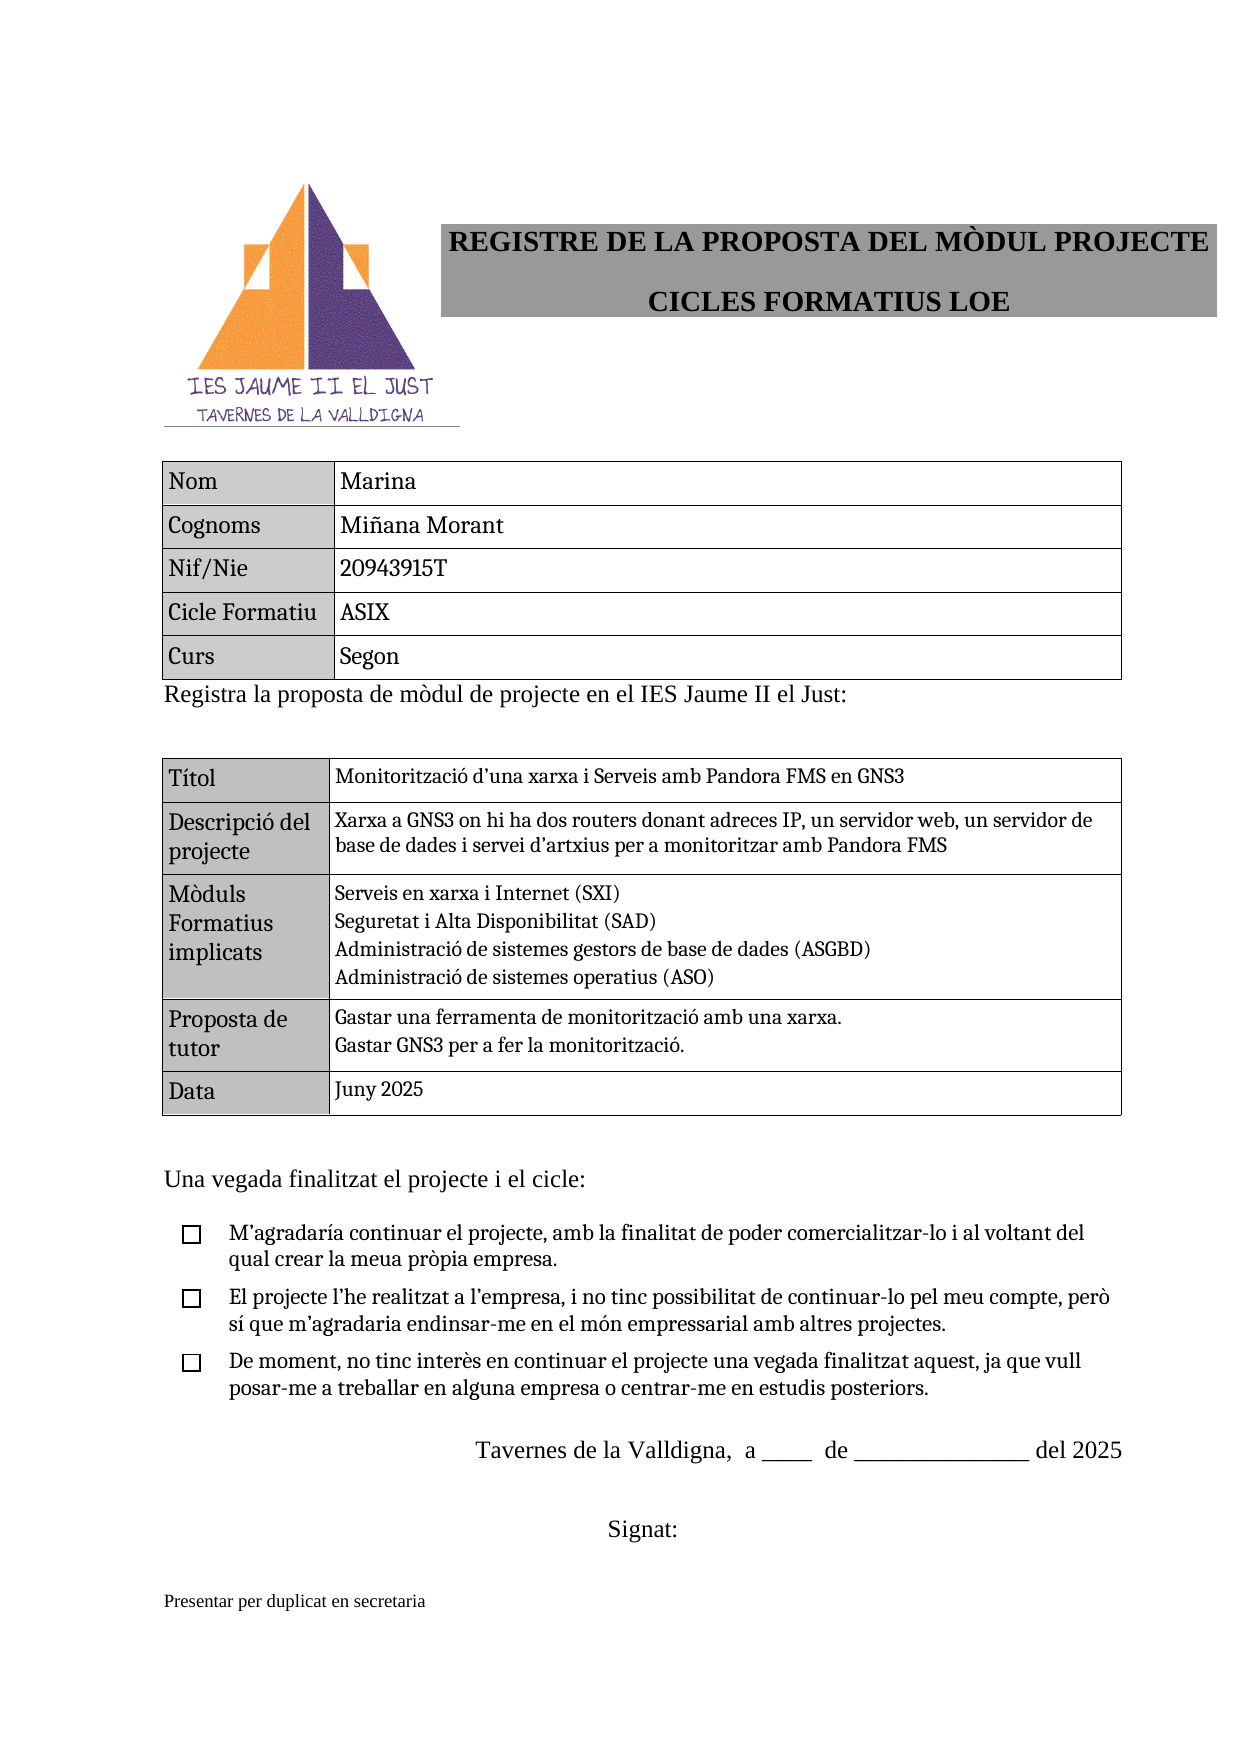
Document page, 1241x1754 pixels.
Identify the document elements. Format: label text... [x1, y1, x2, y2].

table_header Marina [335, 462, 1121, 504]
picture [163, 172, 461, 427]
table_cell Miñana Morant [335, 506, 1121, 548]
table_cell Mòduls Formatius implicats [163, 875, 329, 998]
text REGISTRE DE LA PROPOSTA DEL MÒDUL PROJECTE [441, 224, 1217, 258]
table_cell Nif/Nie [163, 549, 334, 592]
text Signat: [163, 1514, 1122, 1542]
table_cell [164, 1343, 223, 1407]
table_header M’agradaría continuar el projecte, amb la finalitat de poder comercialitzar-lo i al voltant del qual crear la meua pròpia empresa. [223, 1214, 1122, 1278]
table_cell Proposta de tutor [163, 1000, 329, 1071]
table_header Nom [163, 462, 334, 504]
table_cell ASIX [335, 593, 1121, 635]
table_cell De moment, no tinc interès en continuar el projecte una vegada finalitzat aquest, ja que vull posar-me a treballar en alguna empresa o centrar-me en estudis posteriors. [223, 1343, 1122, 1407]
table_cell Cicle Formatiu [163, 593, 334, 635]
table_cell Serveis en xarxa i Internet (SXI) Seguretat i Alta Disponibilitat (SAD) Administració de sistemes gestors de base de dades (ASGBD) Administració de sistemes operatius (ASO) [330, 875, 1121, 998]
table_cell Gastar una ferramenta de monitorització amb una xarxa. Gastar GNS3 per a fer la monitorització. [330, 1000, 1121, 1071]
text CICLES FORMATIUS LOE [441, 284, 1217, 317]
table_cell El projecte l’he realitzat a l’empresa, i no tinc possibilitat de continuar-lo pel meu compte, però sí que m’agradaria endinsar-me en el món empressarial amb altres projectes. [223, 1278, 1122, 1342]
table_cell Xarxa a GNS3 on hi ha dos routers donant adreces IP, un servidor web, un servidor de base de dades i servei d’artxius per a monitoritzar amb Pandora FMS [330, 803, 1121, 874]
table_cell Segon [335, 636, 1121, 679]
table_cell Curs [163, 636, 334, 679]
table_cell Descripció del projecte [163, 803, 329, 874]
text Una vegada finalitzat el projecte i el cicle: [163, 1164, 1122, 1193]
table_header Títol [163, 759, 329, 802]
table_cell Data [163, 1072, 329, 1114]
table_cell Juny 2025 [330, 1072, 1121, 1114]
table_header [164, 1214, 223, 1278]
text Registra la proposta de mòdul de projecte en el IES Jaume II el Just: [163, 680, 1122, 708]
table_cell Cognoms [163, 506, 334, 548]
text Tavernes de la Valldigna, a ____ de ______________ del 2025 [163, 1435, 1122, 1464]
table_header Monitorització d’una xarxa i Serveis amb Pandora FMS en GNS3 [330, 759, 1121, 802]
table_cell [164, 1278, 223, 1342]
table_cell 20943915T [335, 549, 1121, 592]
